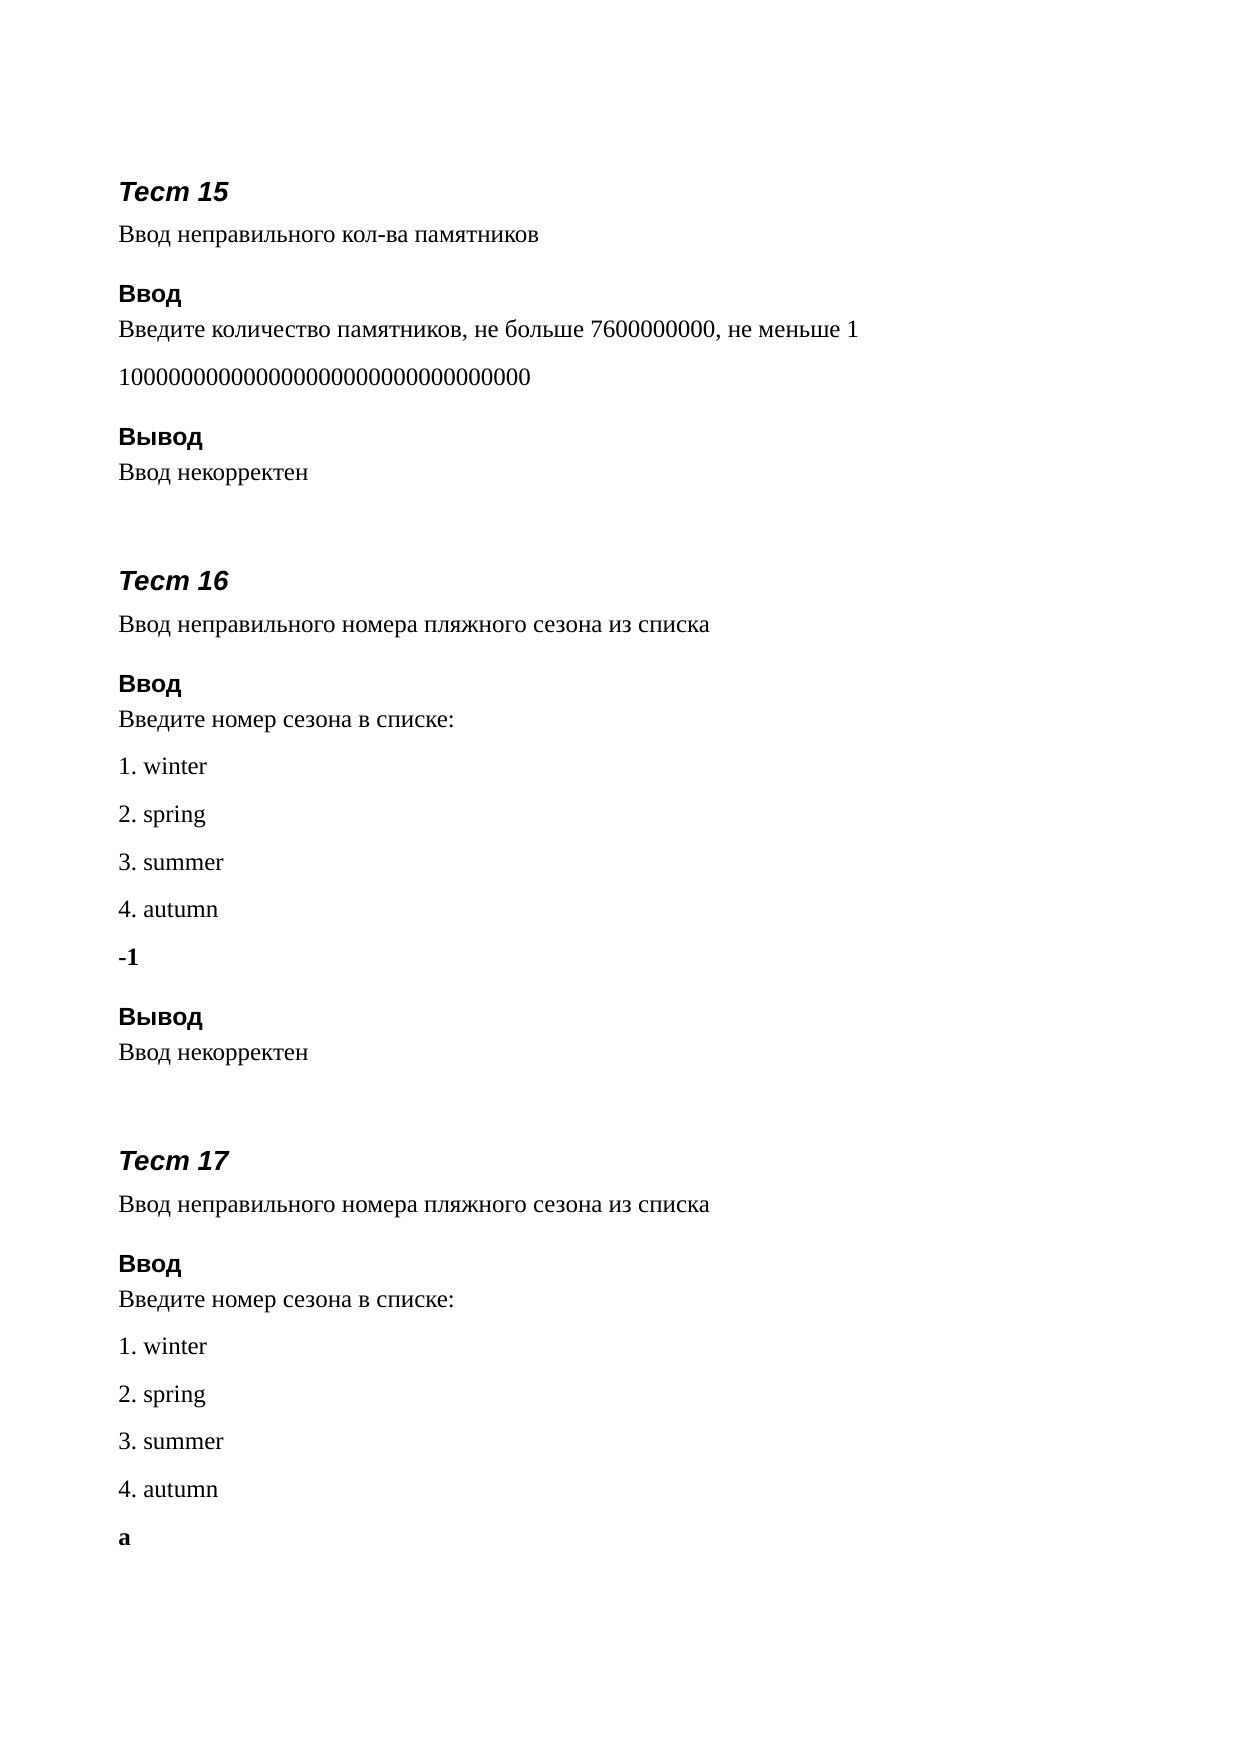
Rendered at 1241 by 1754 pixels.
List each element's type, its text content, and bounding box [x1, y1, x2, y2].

text 2. spring [118, 1379, 1122, 1408]
text -1 [118, 942, 1122, 971]
subtitle Ввод [118, 1249, 1122, 1277]
text 4. autumn [118, 894, 1122, 923]
text 4. autumn [118, 1474, 1122, 1503]
text a [118, 1522, 1122, 1550]
text 1. winter [118, 751, 1122, 780]
subtitle Ввод [118, 669, 1122, 697]
text 1. winter [118, 1331, 1122, 1360]
text 2. spring [118, 799, 1122, 828]
subtitle Тест 17 [118, 1144, 1122, 1176]
subtitle Тест 15 [118, 175, 1122, 207]
text Введите номер сезона в списке: [118, 704, 1122, 732]
subtitle Вывод [118, 422, 1122, 451]
text Введите количество памятников, не больше 7600000000, не меньше 1 [118, 314, 1122, 343]
text Ввод некорректен [118, 457, 1122, 486]
subtitle Тест 16 [118, 564, 1122, 596]
text Ввод неправильного номера пляжного сезона из списка [118, 609, 1122, 638]
text Ввод неправильного кол-ва памятников [118, 219, 1122, 248]
subtitle Вывод [118, 1002, 1122, 1030]
text Ввод неправильного номера пляжного сезона из списка [118, 1189, 1122, 1217]
text 3. summer [118, 847, 1122, 875]
text Ввод некорректен [118, 1037, 1122, 1065]
subtitle Ввод [118, 279, 1122, 308]
text Введите номер сезона в списке: [118, 1284, 1122, 1312]
text 100000000000000000000000000000000 [118, 362, 1122, 391]
text 3. summer [118, 1426, 1122, 1455]
